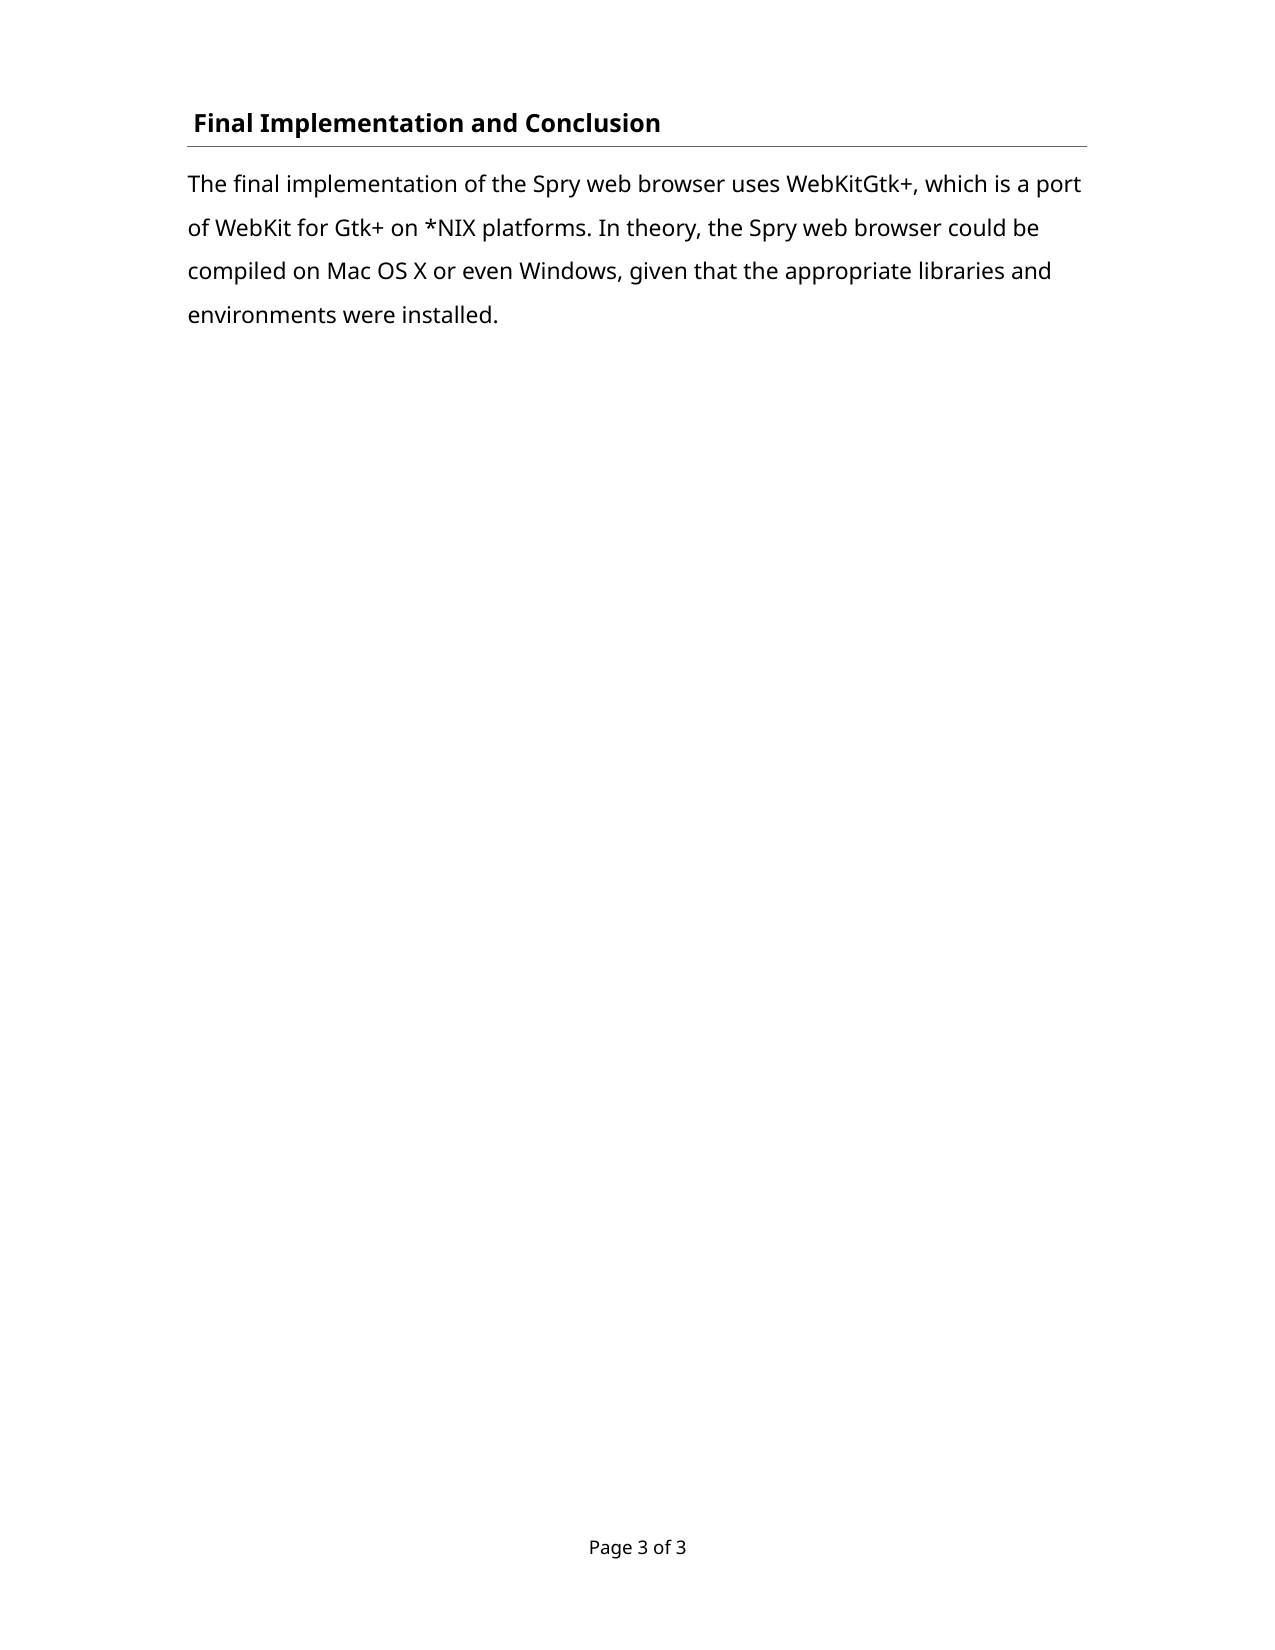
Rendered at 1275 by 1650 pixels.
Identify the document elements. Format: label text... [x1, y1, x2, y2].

text The final implementation of the Spry web browser uses WebKitGtk+, which is a port of WebKit for Gtk+ on *NIX platforms. In theory, the Spry web browser could be compiled on Mac OS X or even Windows, given that the appropriate libraries and environments were installed. [187, 168, 1087, 330]
subtitle Final Implementation and Conclusion [187, 100, 1087, 146]
